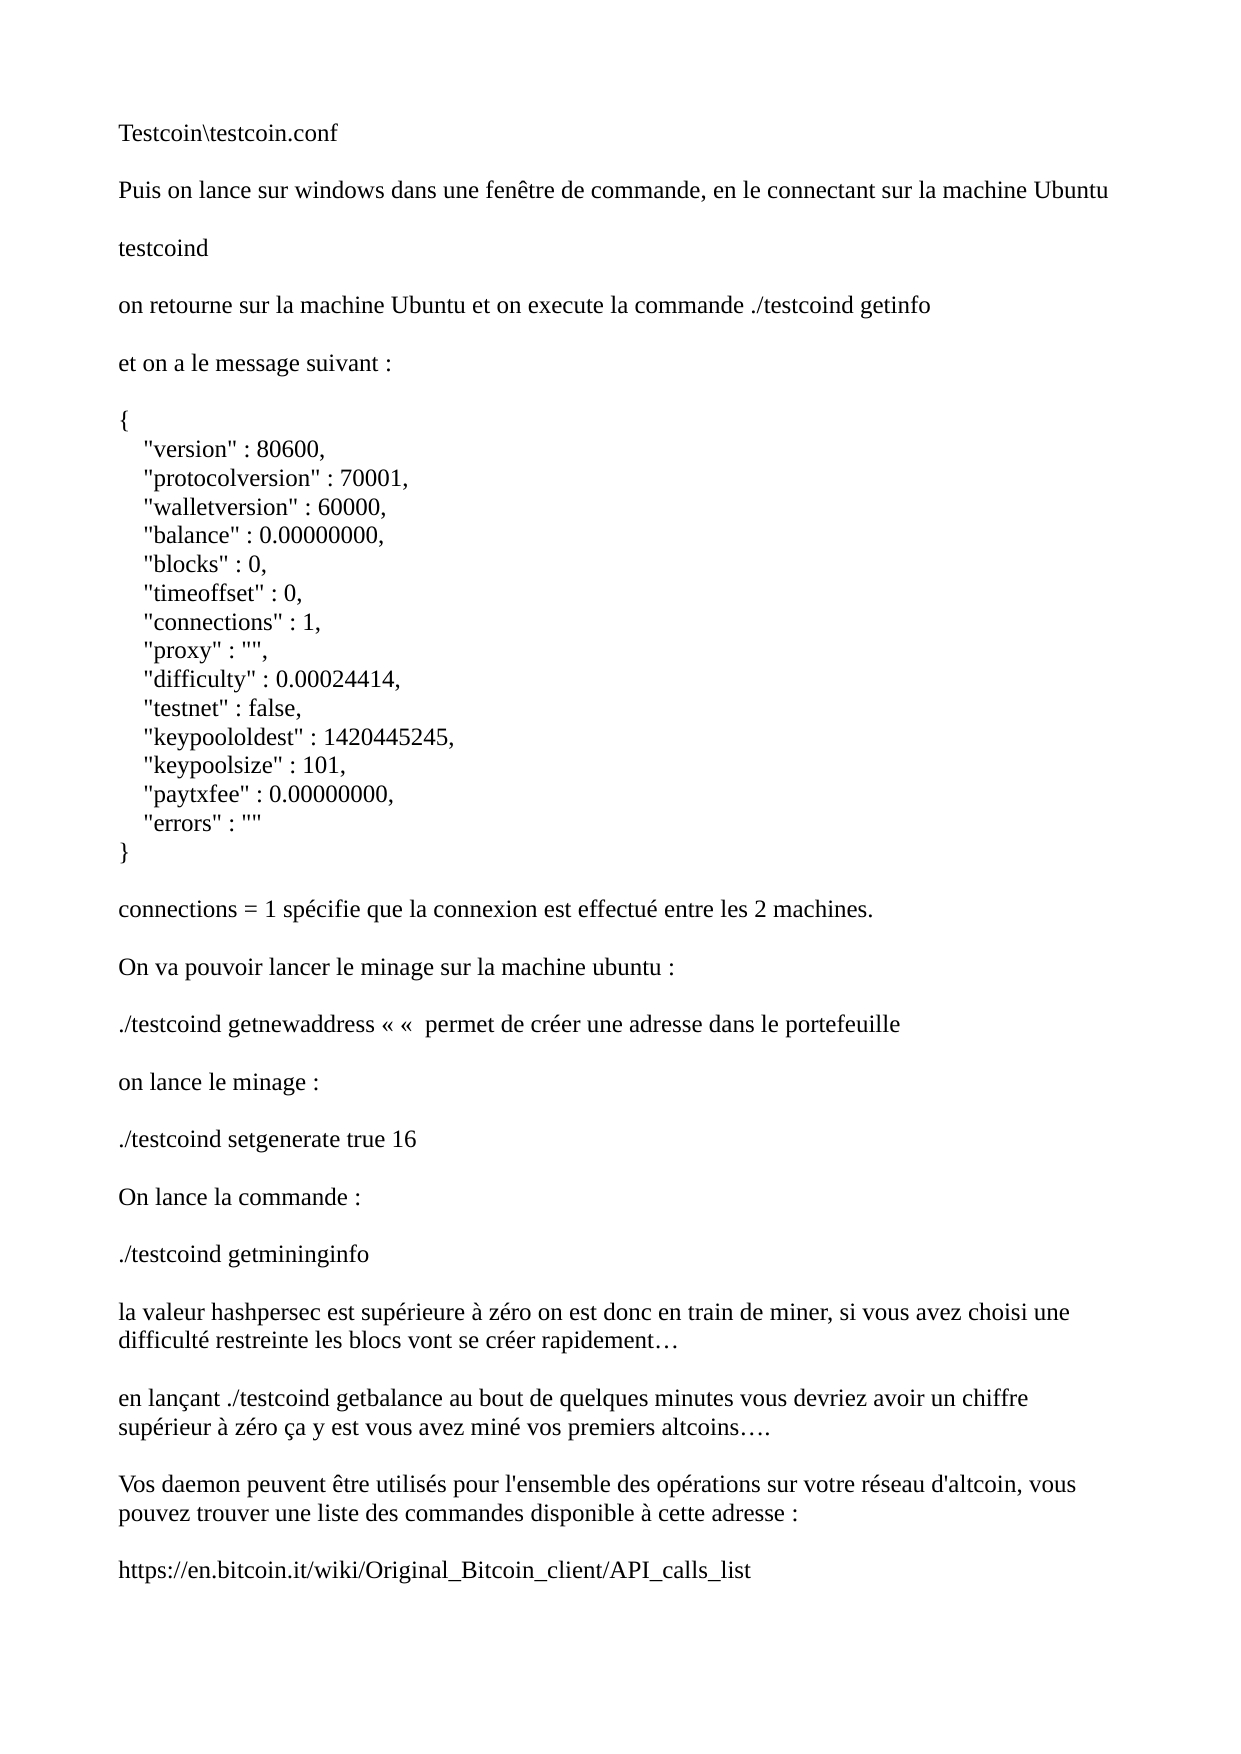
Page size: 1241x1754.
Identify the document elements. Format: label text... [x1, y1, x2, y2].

text } [118, 837, 1122, 866]
text ./testcoind setgenerate true 16 [118, 1124, 1122, 1153]
text ./testcoind getnewaddress « « permet de créer une adresse dans le portefeuille [118, 1009, 1122, 1038]
text on lance le minage : [118, 1067, 1122, 1096]
text https://en.bitcoin.it/wiki/Original_Bitcoin_client/API_calls_list [118, 1556, 1122, 1584]
text Testcoin\testcoin.conf [118, 118, 1122, 147]
text Vos daemon peuvent être utilisés pour l'ensemble des opérations sur votre réseau d'altcoin, vous pouvez trouver une liste des commandes disponible à cette adresse : [118, 1469, 1122, 1527]
text Puis on lance sur windows dans une fenêtre de commande, en le connectant sur la machine Ubuntu [118, 176, 1122, 204]
text "paytxfee" : 0.00000000, [118, 779, 1122, 808]
text "connections" : 1, [118, 607, 1122, 636]
text "walletversion" : 60000, [118, 492, 1122, 521]
text testcoind [118, 233, 1122, 262]
text et on a le message suivant : [118, 348, 1122, 377]
text "timeoffset" : 0, [118, 578, 1122, 607]
text On lance la commande : [118, 1182, 1122, 1211]
text "difficulty" : 0.00024414, [118, 664, 1122, 693]
text "proxy" : "", [118, 636, 1122, 664]
text "errors" : "" [118, 808, 1122, 837]
text "keypoolsize" : 101, [118, 751, 1122, 779]
text "protocolversion" : 70001, [118, 463, 1122, 492]
text "version" : 80600, [118, 434, 1122, 463]
text "balance" : 0.00000000, [118, 521, 1122, 549]
text connections = 1 spécifie que la connexion est effectué entre les 2 machines. [118, 894, 1122, 923]
text "keypoololdest" : 1420445245, [118, 722, 1122, 751]
text ./testcoind getmininginfo [118, 1239, 1122, 1268]
text en lançant ./testcoind getbalance au bout de quelques minutes vous devriez avoir un chiffre supérieur à zéro ça y est vous avez miné vos premiers altcoins…. [118, 1383, 1122, 1441]
text "blocks" : 0, [118, 549, 1122, 578]
text "testnet" : false, [118, 693, 1122, 722]
text On va pouvoir lancer le minage sur la machine ubuntu : [118, 952, 1122, 981]
text { [118, 406, 1122, 434]
text on retourne sur la machine Ubuntu et on execute la commande ./testcoind getinfo [118, 291, 1122, 319]
text la valeur hashpersec est supérieure à zéro on est donc en train de miner, si vous avez choisi une difficulté restreinte les blocs vont se créer rapidement… [118, 1297, 1122, 1354]
